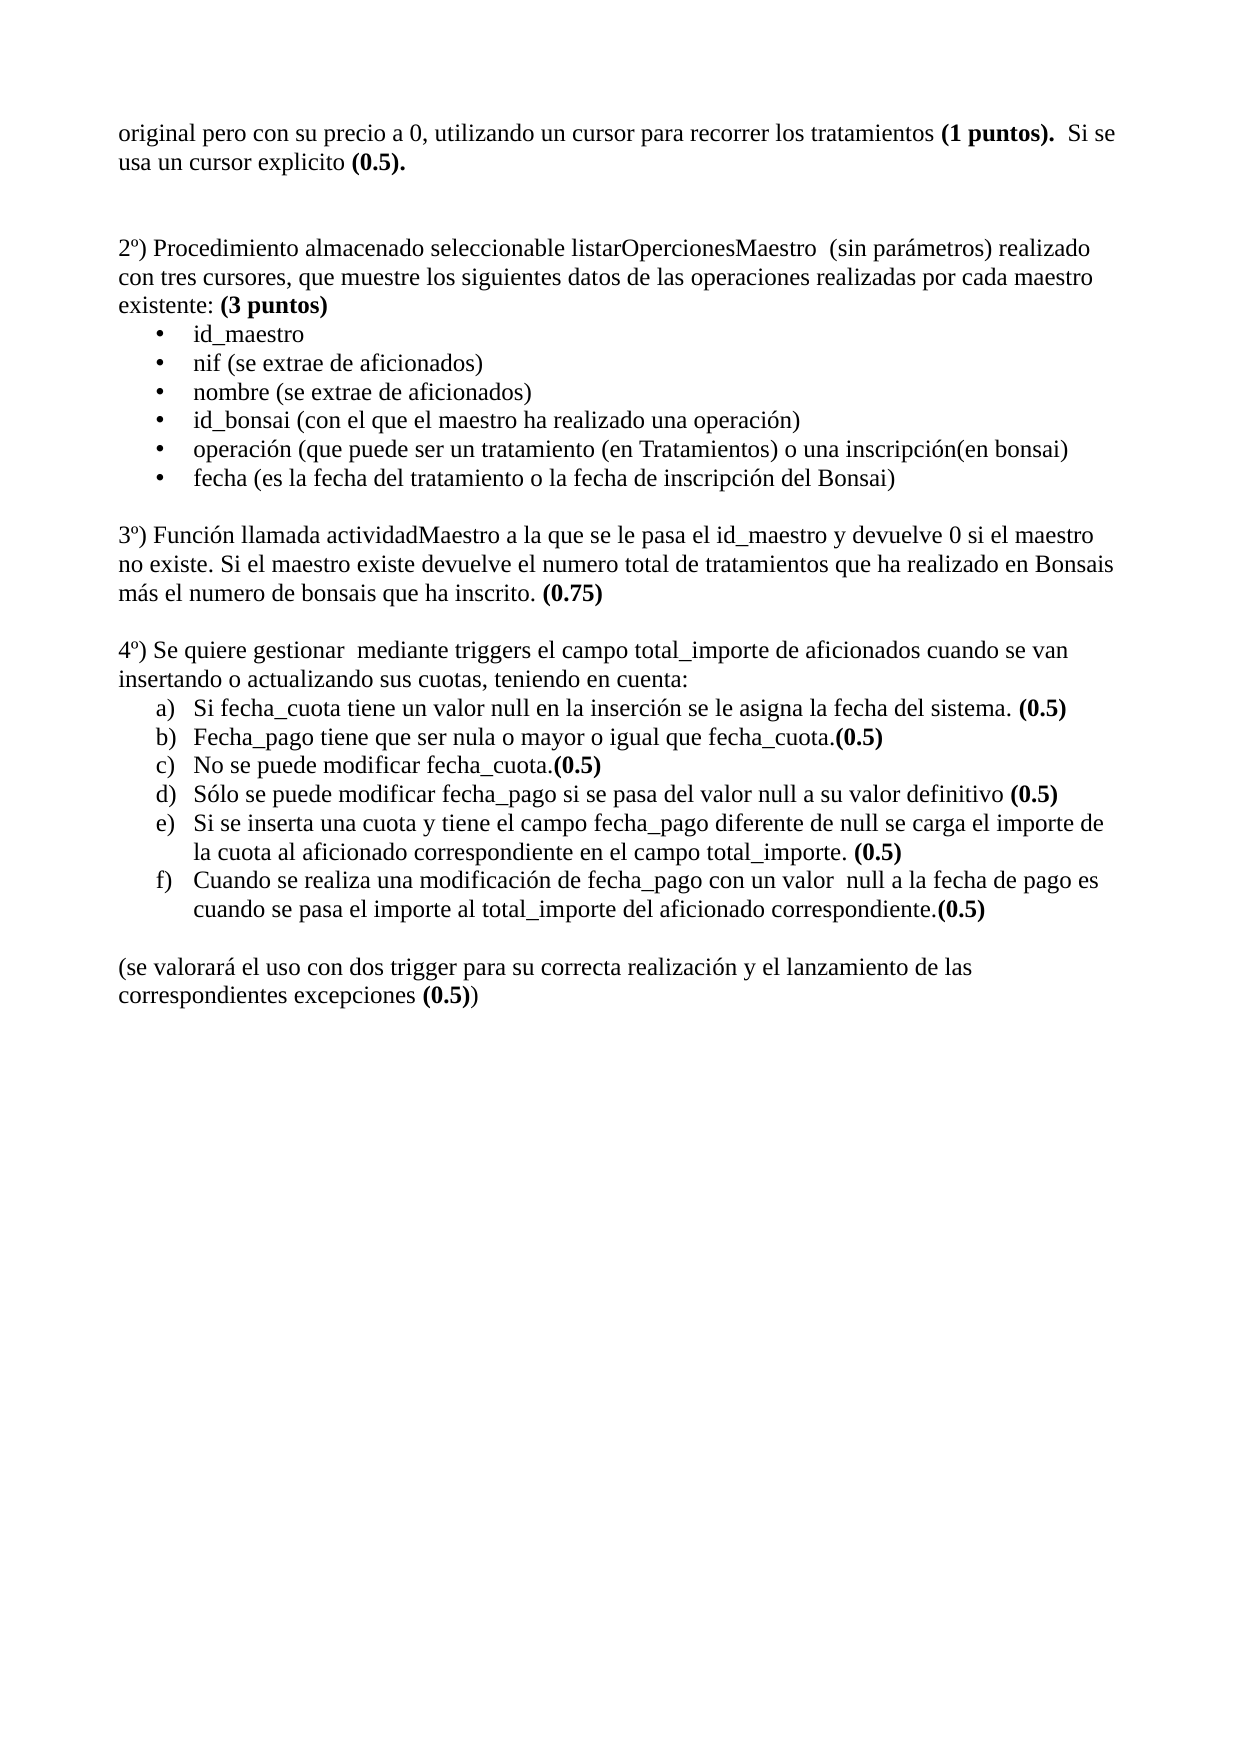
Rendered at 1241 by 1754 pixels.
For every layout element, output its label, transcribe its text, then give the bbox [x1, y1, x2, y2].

list id_bonsai (con el que el maestro ha realizado una operación) [156, 406, 1122, 434]
list Si fecha_cuota tiene un valor null en la inserción se le asigna la fecha del sistema. (0.5) [156, 693, 1122, 722]
list Cuando se realiza una modificación de fecha_pago con un valor null a la fecha de pago es cuando se pasa el importe al total_importe del aficionado correspondiente.(0.5) [156, 866, 1122, 923]
text (se valorará el uso con dos trigger para su correcta realización y el lanzamiento de las correspondientes excepciones (0.5)) [118, 952, 1122, 1009]
list operación (que puede ser un tratamiento (en Tratamientos) o una inscripción(en bonsai) [156, 434, 1122, 463]
text 3º) Función llamada actividadMaestro a la que se le pasa el id_maestro y devuelve 0 si el maestro no existe. Si el maestro existe devuelve el numero total de tratamientos que ha realizado en Bonsais más el numero de bonsais que ha inscrito. (0.75) [118, 521, 1122, 607]
list nif (se extrae de aficionados) [156, 348, 1122, 377]
list fecha (es la fecha del tratamiento o la fecha de inscripción del Bonsai) [156, 463, 1122, 492]
text original pero con su precio a 0, utilizando un cursor para recorrer los tratamientos (1 puntos). Si se usa un cursor explicito (0.5). [118, 118, 1122, 176]
list No se puede modificar fecha_cuota.(0.5) [156, 751, 1122, 779]
list id_maestro [156, 319, 1122, 348]
text 4º) Se quiere gestionar mediante triggers el campo total_importe de aficionados cuando se van insertando o actualizando sus cuotas, teniendo en cuenta: [118, 636, 1122, 693]
list Sólo se puede modificar fecha_pago si se pasa del valor null a su valor definitivo (0.5) [156, 779, 1122, 808]
text 2º) Procedimiento almacenado seleccionable listarOpercionesMaestro (sin parámetros) realizado con tres cursores, que muestre los siguientes datos de las operaciones realizadas por cada maestro existente: (3 puntos) [118, 233, 1122, 319]
list Si se inserta una cuota y tiene el campo fecha_pago diferente de null se carga el importe de la cuota al aficionado correspondiente en el campo total_importe. (0.5) [156, 808, 1122, 866]
list nombre (se extrae de aficionados) [156, 377, 1122, 406]
list Fecha_pago tiene que ser nula o mayor o igual que fecha_cuota.(0.5) [156, 722, 1122, 751]
